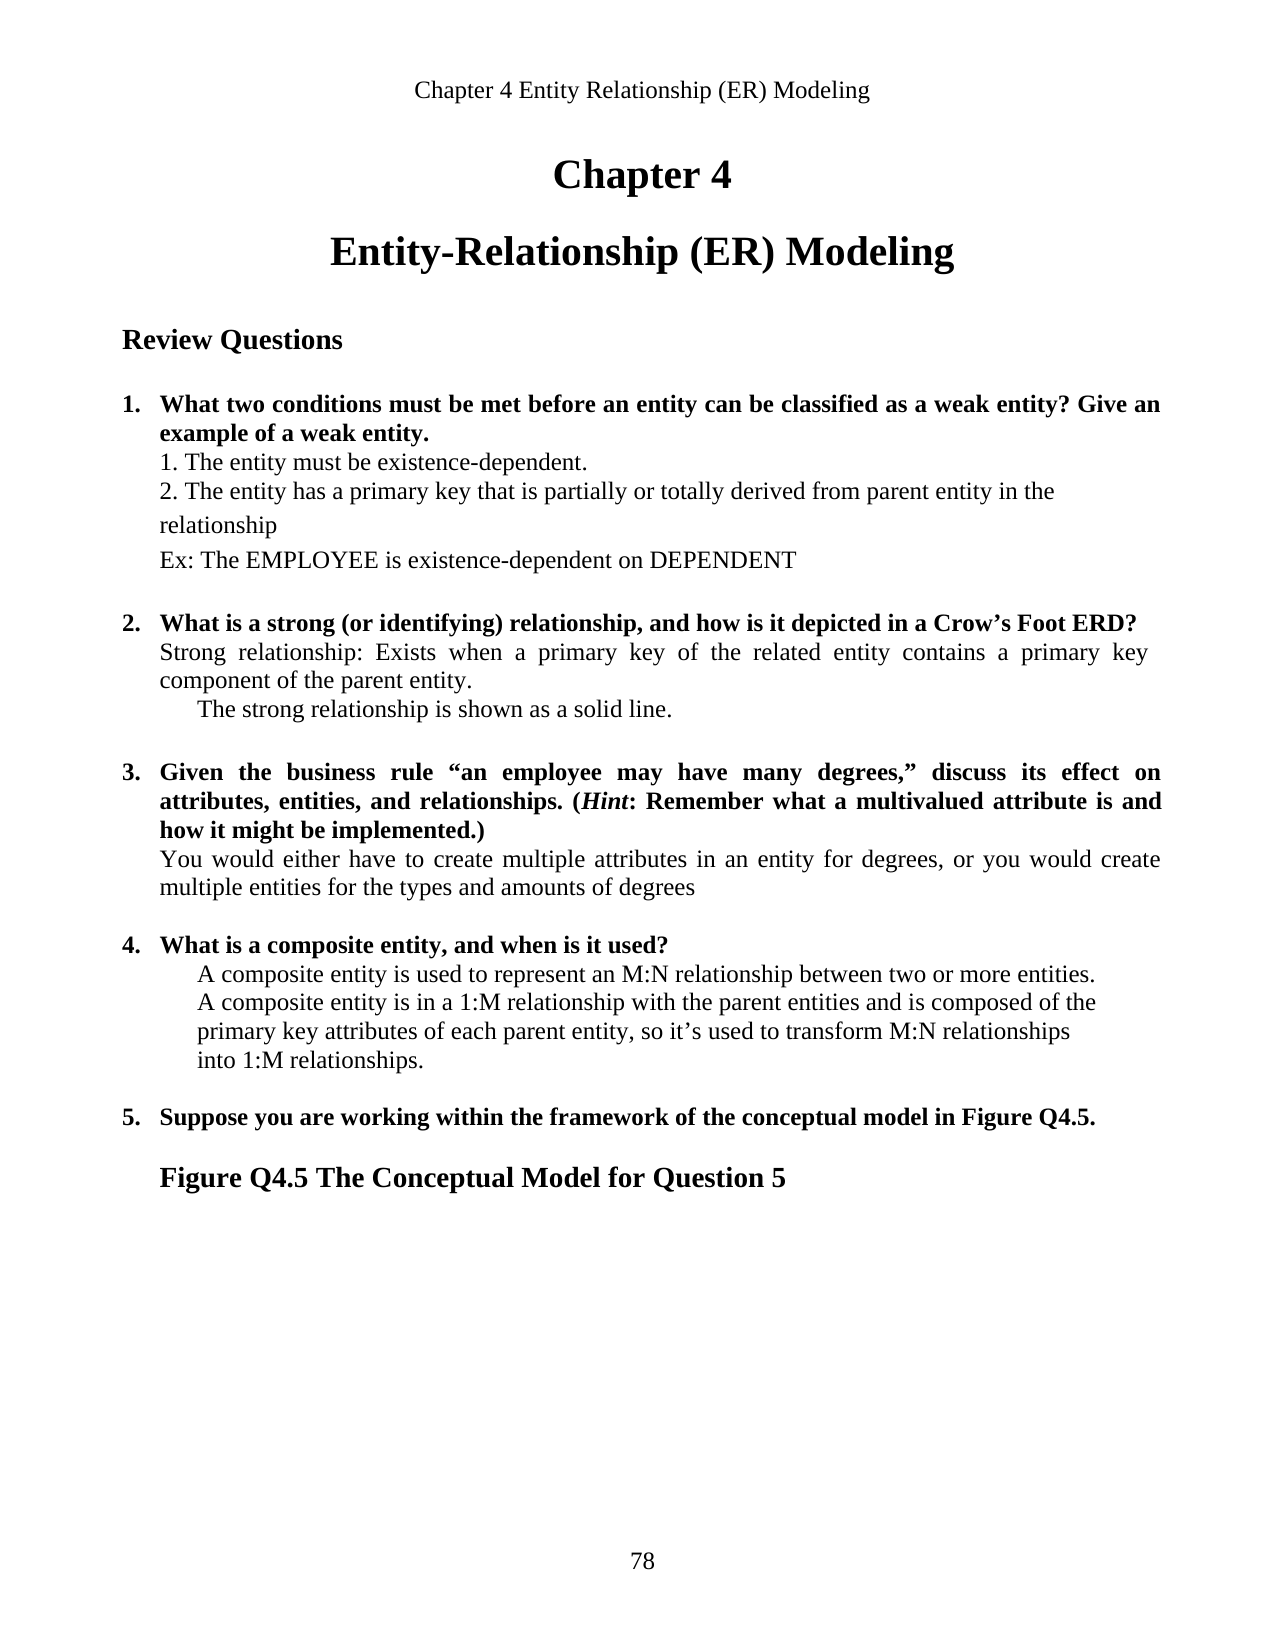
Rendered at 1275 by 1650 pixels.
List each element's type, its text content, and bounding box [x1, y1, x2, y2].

text A composite entity is used to represent an M:N relationship between two or more entities. [122, 959, 1162, 987]
text The strong relationship is shown as a solid line. [122, 694, 1106, 723]
subtitle Chapter 4 [122, 150, 1162, 198]
text Review Questions [122, 322, 1162, 356]
text relationship [159, 510, 1106, 539]
subtitle Entity-Relationship (ER) Modeling [122, 227, 1162, 274]
list What is a strong (or identifying) relationship, and how is it depicted in a Crow’s Foot ERD? [122, 608, 1162, 637]
text 2. The entity has a primary key that is partially or totally derived from parent entity in the [159, 476, 1106, 504]
text A composite entity is in a 1:M relationship with the parent entities and is composed of the primary key attributes of each parent entity, so it’s used to transform M:N relationships into 1:M relationships. [122, 987, 1106, 1074]
text You would either have to create multiple attributes in an entity for degrees, or you would create multiple entities for the types and amounts of degrees [159, 844, 1162, 901]
text 1. The entity must be existence-dependent. [159, 447, 1162, 476]
text Figure Q4.5 The Conceptual Model for Question 5 [159, 1160, 1162, 1193]
text Ex: The EMPLOYEE is existence-dependent on DEPENDENT [159, 545, 1106, 573]
list Suppose you are working within the framework of the conceptual model in Figure Q4.5. [122, 1102, 1162, 1131]
list What two conditions must be met before an entity can be classified as a weak entity? Give an example of a weak entity. [122, 389, 1162, 447]
list Given the business rule “an employee may have many degrees,” discuss its effect on attributes, entities, and relationships. (Hint: Remember what a multivalued attribute is and how it might be implemented.) [122, 757, 1162, 844]
text Strong relationship: Exists when a primary key of the related entity contains a primary key component of the parent entity. [122, 637, 1162, 694]
list What is a composite entity, and when is it used? [122, 930, 1162, 959]
